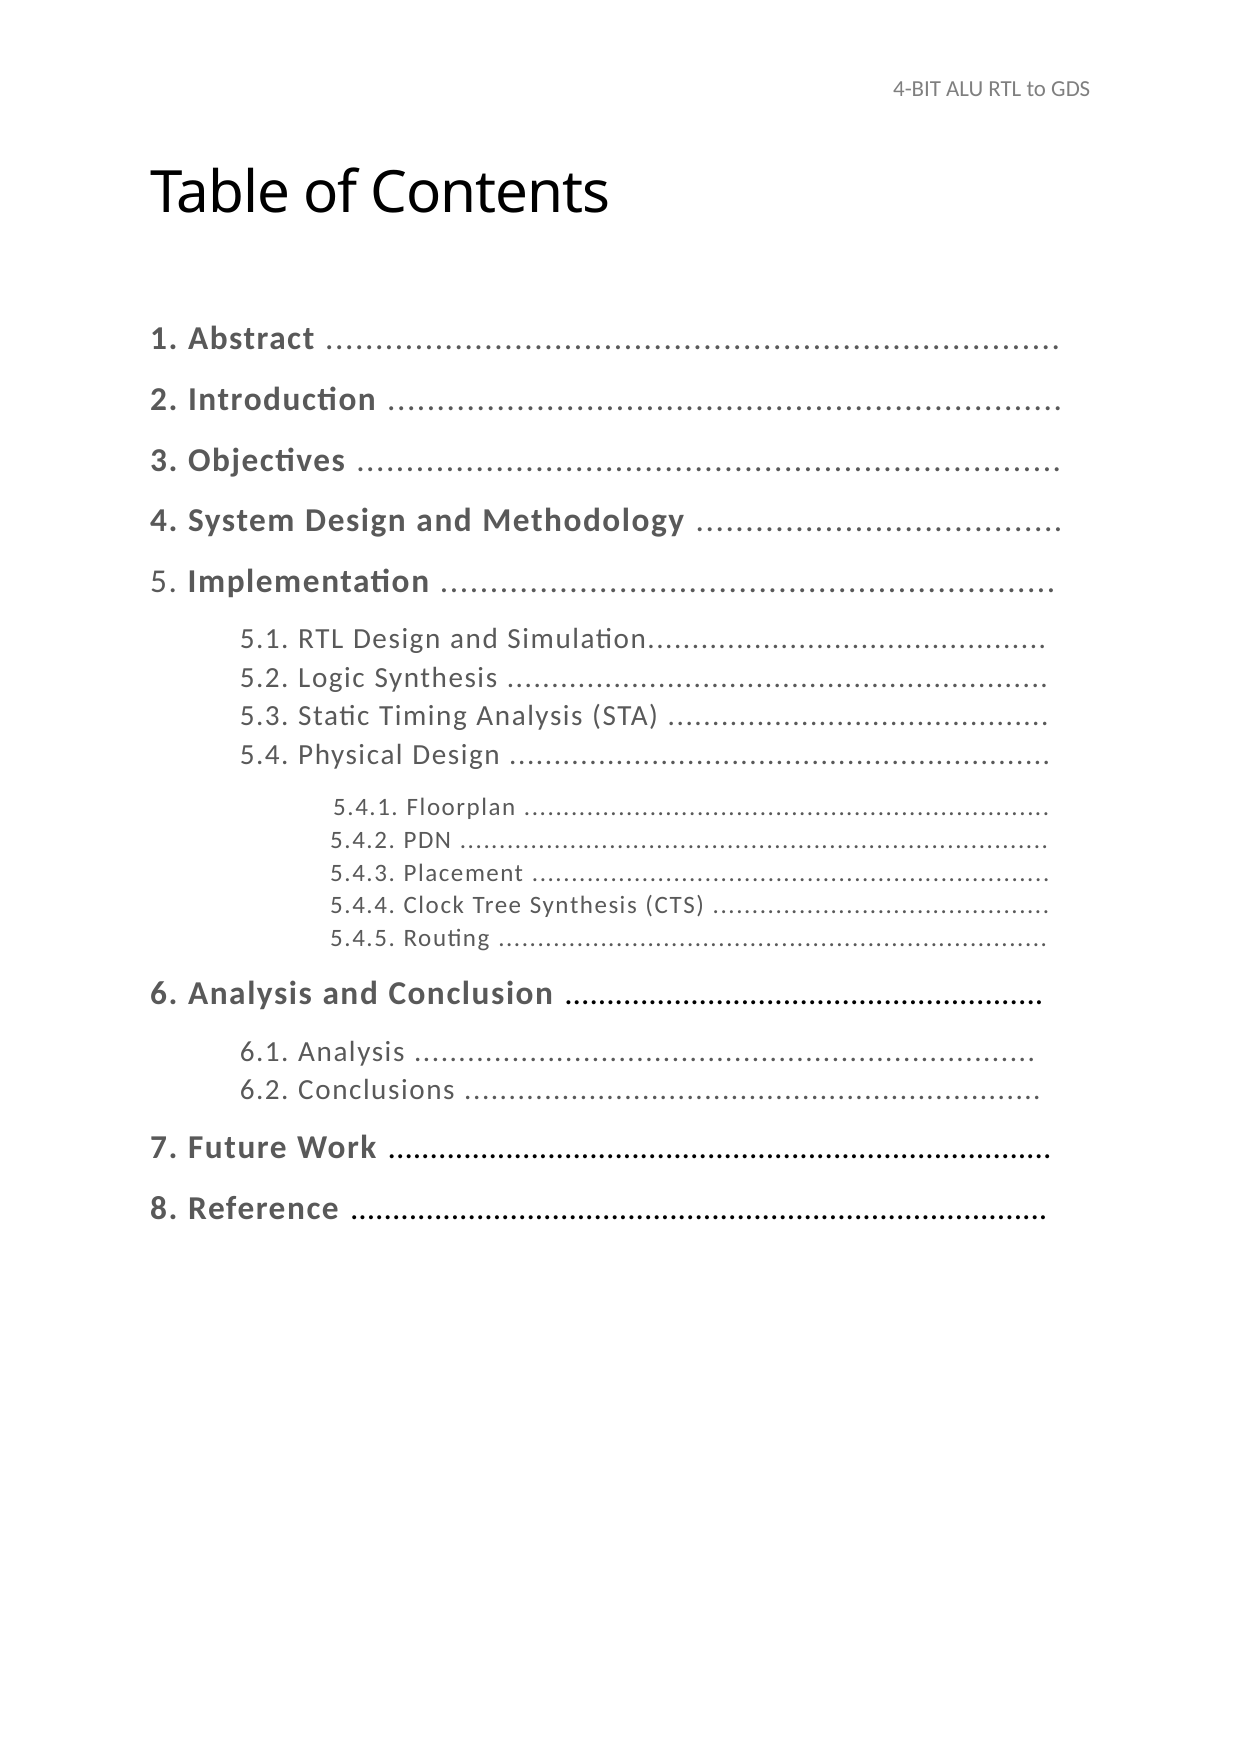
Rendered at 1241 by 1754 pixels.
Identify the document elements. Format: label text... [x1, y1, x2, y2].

title Table of Contents [150, 150, 1090, 229]
subtitle 5.4.1. Floorplan ................................................................... 5.4.2. PDN ........................................................................... 5.4.3. Placement .................................................................. 5.4.4. Clock Tree Synthesis (CTS) ........................................... 5.4.5. Routing ...................................................................... [150, 791, 1090, 953]
text 6. Analysis and Conclusion ......................................................... [150, 972, 1090, 1013]
subtitle 4. System Design and Methodology ..................................... [150, 499, 1090, 540]
subtitle 5. Implementation .............................................................. [150, 560, 1090, 601]
subtitle 1. Abstract .......................................................................... [150, 317, 1090, 358]
text 8. Reference ................................................................................... [150, 1187, 1090, 1228]
subtitle 3. Objectives ....................................................................... [150, 438, 1090, 479]
subtitle 5.1. RTL Design and Simulation............................................. 5.2. Logic Synthesis ............................................................. 5.3. Static Timing Analysis (STA) ........................................... 5.4. Physical Design ............................................................. [150, 620, 1090, 771]
subtitle 6.1. Analysis ...................................................................... 6.2. Conclusions ................................................................. [150, 1033, 1090, 1107]
subtitle 2. Introduction .................................................................... [150, 378, 1090, 419]
text 7. Future Work ............................................................................... [150, 1126, 1090, 1167]
